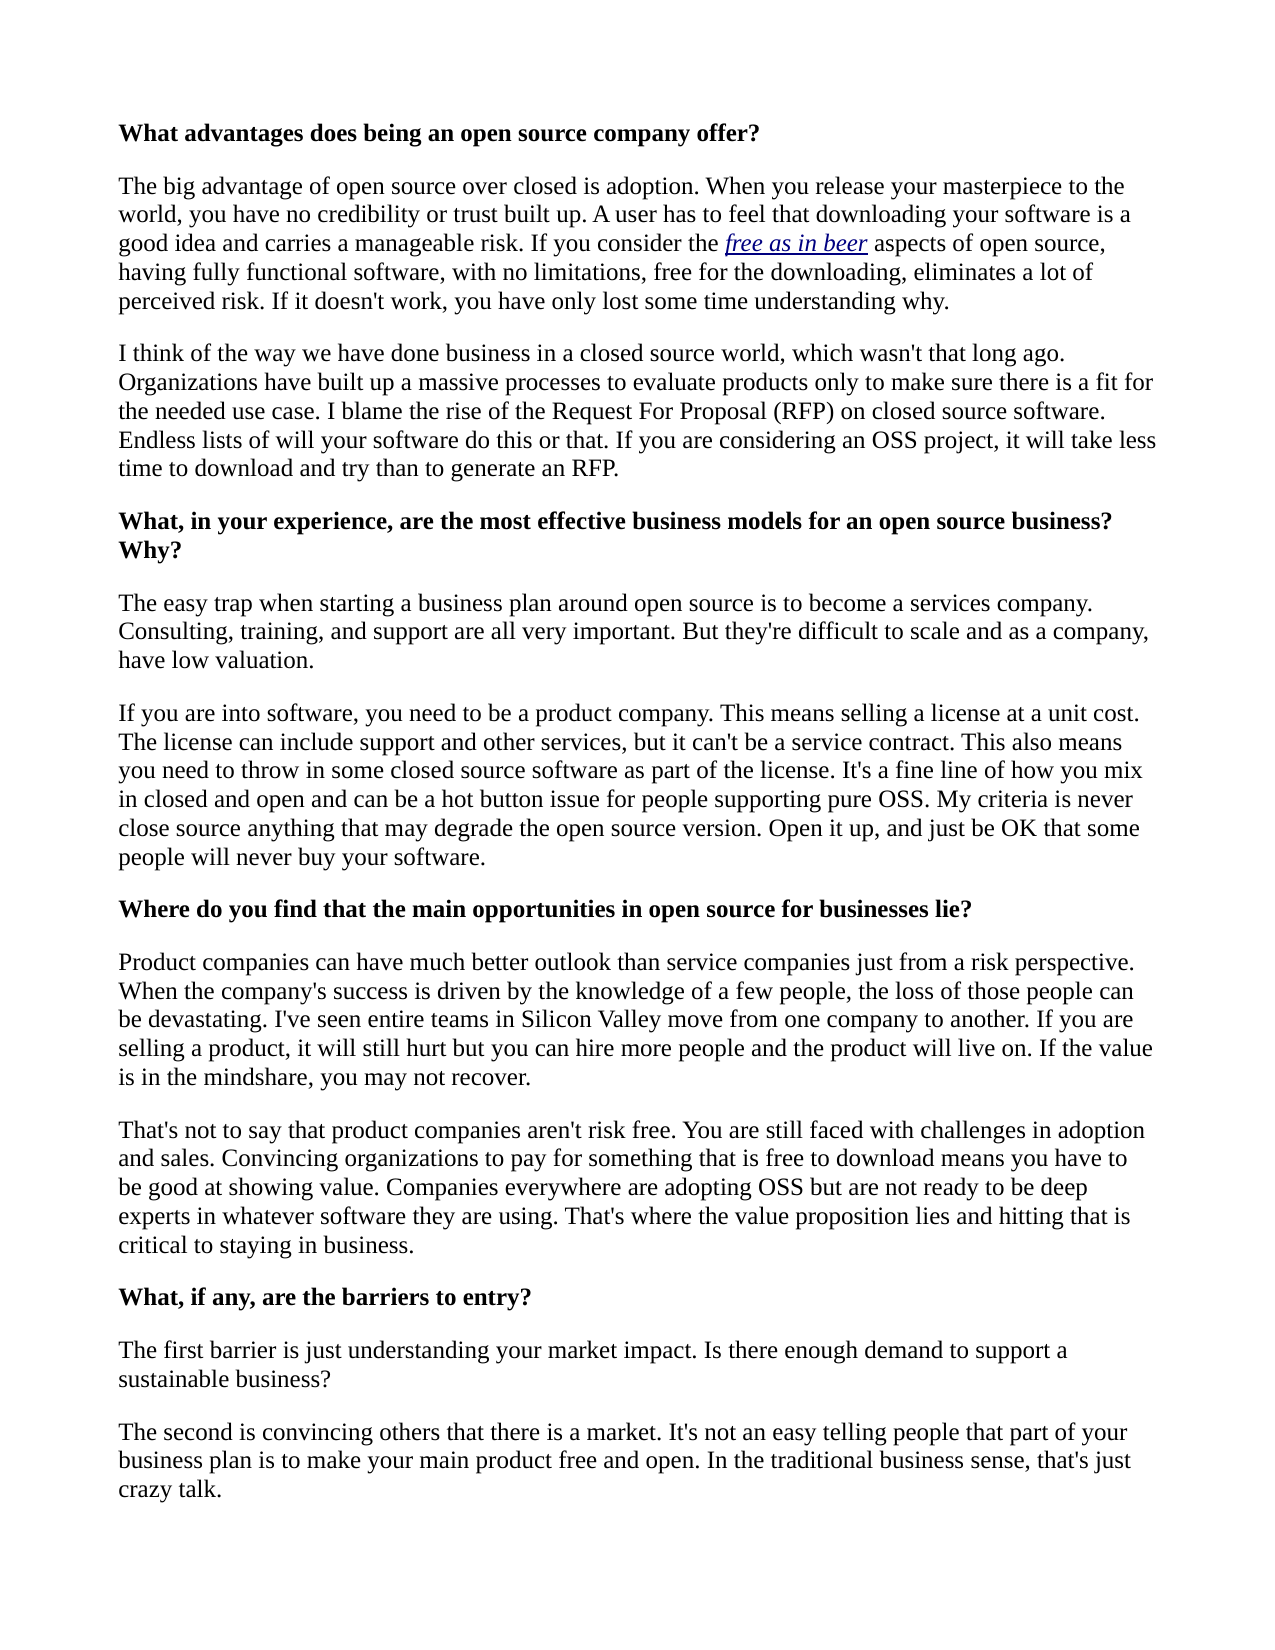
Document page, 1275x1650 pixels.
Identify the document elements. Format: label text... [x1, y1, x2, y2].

text What, in your experience, are the most effective business models for an open source business? Why? [118, 506, 1157, 564]
text Product companies can have much better outlook than service companies just from a risk perspective. When the company's success is driven by the knowledge of a few people, the loss of those people can be devastating. I've seen entire teams in Silicon Valley move from one company to another. If you are selling a product, it will still hurt but you can hire more people and the product will live on. If the value is in the mindshare, you may not recover. [118, 947, 1157, 1091]
text If you are into software, you need to be a product company. This means selling a license at a unit cost. The license can include support and other services, but it can't be a service contract. This also means you need to throw in some closed source software as part of the license. It's a fine line of how you mix in closed and open and can be a hot button issue for people supporting pure OSS. My criteria is never close source anything that may degrade the open source version. Open it up, and just be OK that some people will never buy your software. [118, 698, 1157, 870]
text The big advantage of open source over closed is adoption. When you release your masterpiece to the world, you have no credibility or trust built up. A user has to feel that downloading your software is a good idea and carries a manageable risk. If you consider the free as in beer aspects of open source, having fully functional software, with no limitations, free for the downloading, eliminates a lot of perceived risk. If it doesn't work, you have only lost some time understanding why. [118, 171, 1157, 314]
text I think of the way we have done business in a closed source world, which wasn't that long ago. Organizations have built up a massive processes to evaluate products only to make sure there is a fit for the needed use case. I blame the rise of the Request For Proposal (RFP) on closed source software. Endless lists of will your software do this or that. If you are considering an OSS project, it will take less time to download and try than to generate an RFP. [118, 338, 1157, 482]
text Where do you find that the main opportunities in open source for businesses lie? [118, 894, 1157, 923]
text The first barrier is just understanding your market impact. Is there enough demand to support a sustainable business? [118, 1335, 1157, 1393]
text What advantages does being an open source company offer? [118, 118, 1157, 147]
text The second is convincing others that there is a market. It's not an easy telling people that part of your business plan is to make your main product free and open. In the traditional business sense, that's just crazy talk. [118, 1417, 1157, 1503]
text What, if any, are the barriers to entry? [118, 1282, 1157, 1311]
text That's not to say that product companies aren't risk free. You are still faced with challenges in adoption and sales. Convincing organizations to pay for something that is free to download means you have to be good at showing value. Companies everywhere are adopting OSS but are not ready to be deep experts in whatever software they are using. That's where the value proposition lies and hitting that is critical to staying in business. [118, 1115, 1157, 1258]
text The easy trap when starting a business plan around open source is to become a services company. Consulting, training, and support are all very important. But they're difficult to scale and as a company, have low valuation. [118, 588, 1157, 674]
